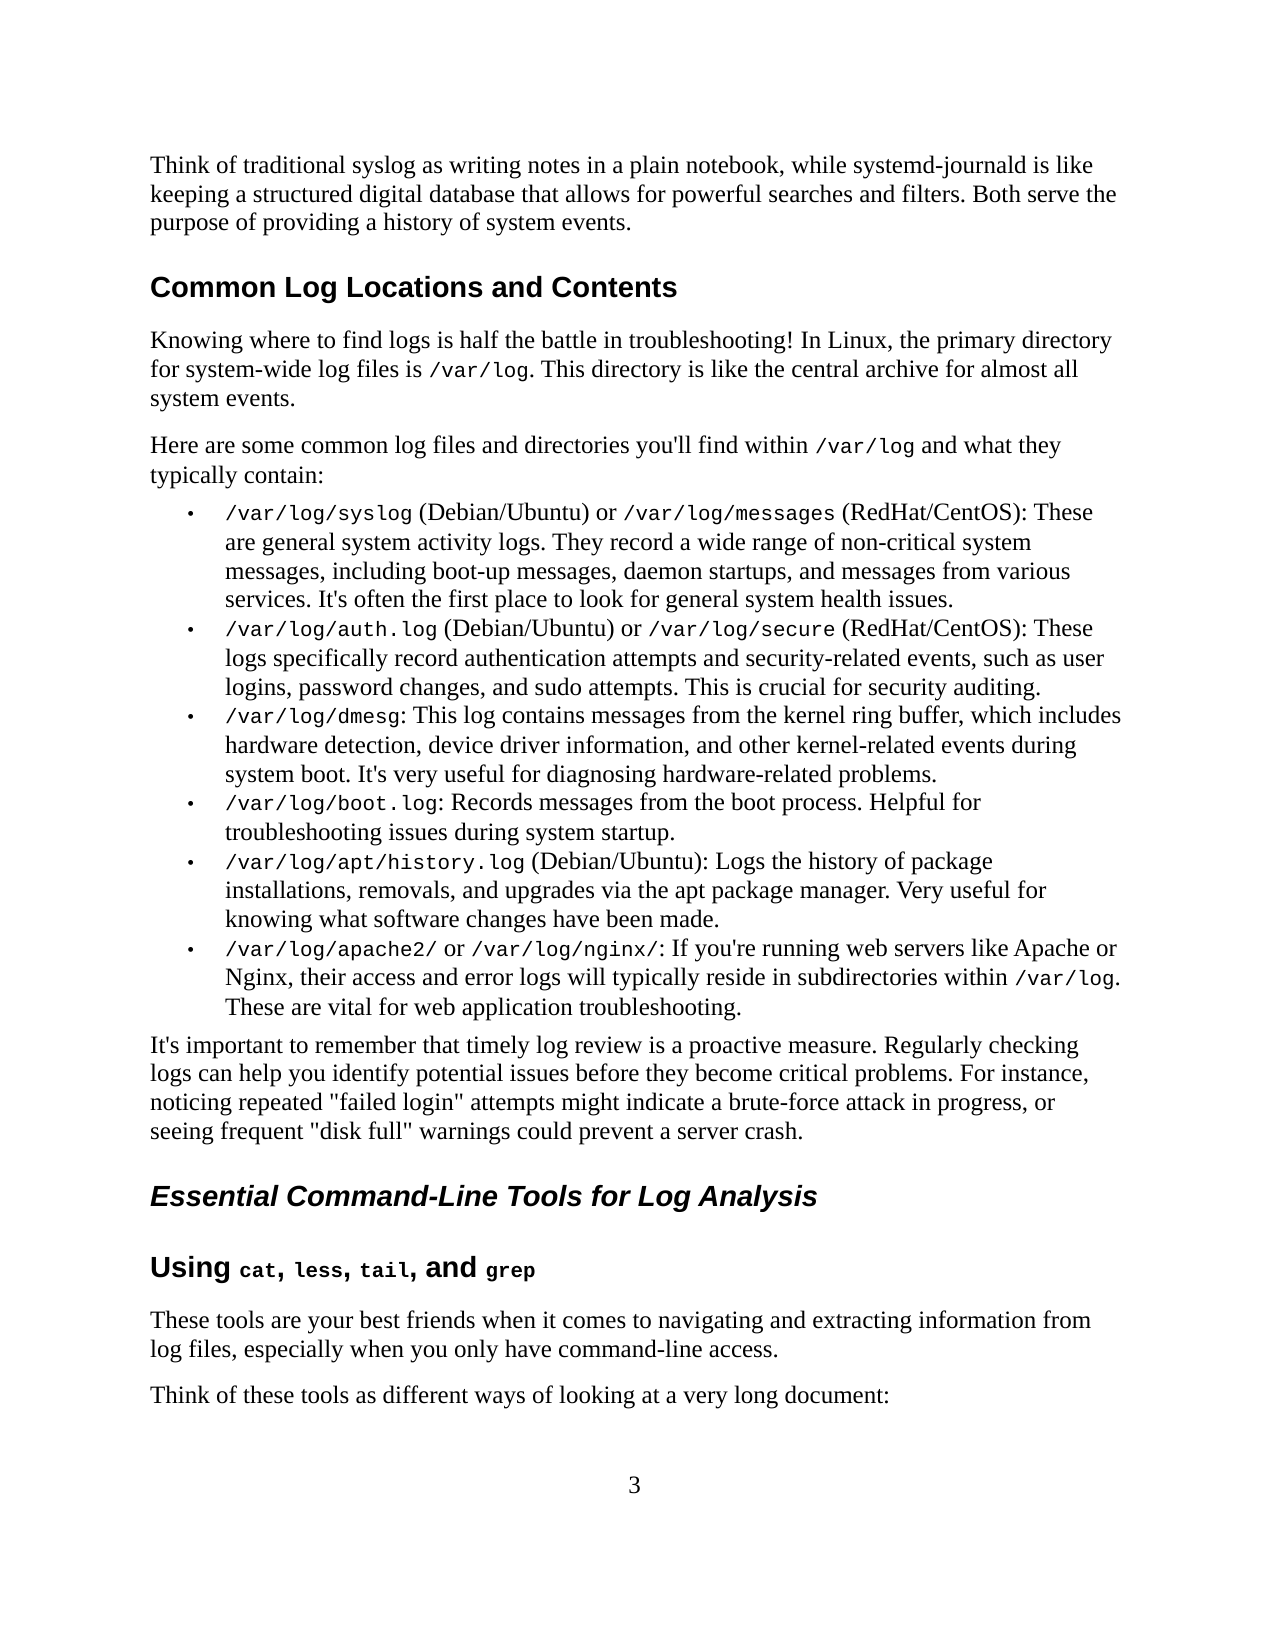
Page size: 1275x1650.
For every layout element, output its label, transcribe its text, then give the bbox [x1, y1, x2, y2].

text It's important to remember that timely log review is a proactive measure. Regularly checking logs can help you identify potential issues before they become critical problems. For instance, noticing repeated "failed login" attempts might indicate a brute-force attack in progress, or seeing frequent "disk full" warnings could prevent a server crash. [150, 1030, 1125, 1145]
list /var/log/boot.log: Records messages from the boot process. Helpful for troubleshooting issues during system startup. [187, 787, 1125, 846]
list /var/log/dmesg: This log contains messages from the kernel ring buffer, which includes hardware detection, device driver information, and other kernel-related events during system boot. It's very useful for diagnosing hardware-related problems. [187, 700, 1125, 787]
list /var/log/auth.log (Debian/Ubuntu) or /var/log/secure (RedHat/CentOS): These logs specifically record authentication attempts and security-related events, such as user logins, password changes, and sudo attempts. This is crucial for security auditing. [187, 613, 1125, 700]
text Knowing where to find logs is half the battle in troubleshooting! In Linux, the primary directory for system-wide log files is /var/log. This directory is like the central archive for almost all system events. [150, 325, 1125, 412]
subtitle Common Log Locations and Contents [150, 270, 1125, 304]
subtitle Using cat, less, tail, and grep [150, 1250, 1125, 1283]
subtitle Essential Command-Line Tools for Log Analysis [150, 1179, 1125, 1212]
list /var/log/syslog (Debian/Ubuntu) or /var/log/messages (RedHat/CentOS): These are general system activity logs. They record a wide range of non-critical system messages, including boot-up messages, daemon startups, and messages from various services. It's often the first place to look for general system health issues. [187, 497, 1125, 613]
text Think of traditional syslog as writing notes in a plain notebook, while systemd-journald is like keeping a structured digital database that allows for powerful searches and filters. Both serve the purpose of providing a history of system events. [150, 150, 1125, 236]
list /var/log/apache2/ or /var/log/nginx/: If you're running web servers like Apache or Nginx, their access and error logs will typically reside in subdirectories within /var/log. These are vital for web application troubleshooting. [187, 933, 1125, 1021]
text These tools are your best friends when it comes to navigating and extracting information from log files, especially when you only have command-line access. [150, 1305, 1125, 1362]
text Think of these tools as different ways of looking at a very long document: [150, 1380, 1125, 1409]
text Here are some common log files and directories you'll find within /var/log and what they typically contain: [150, 430, 1125, 488]
list /var/log/apt/history.log (Debian/Ubuntu): Logs the history of package installations, removals, and upgrades via the apt package manager. Very useful for knowing what software changes have been made. [187, 846, 1125, 933]
